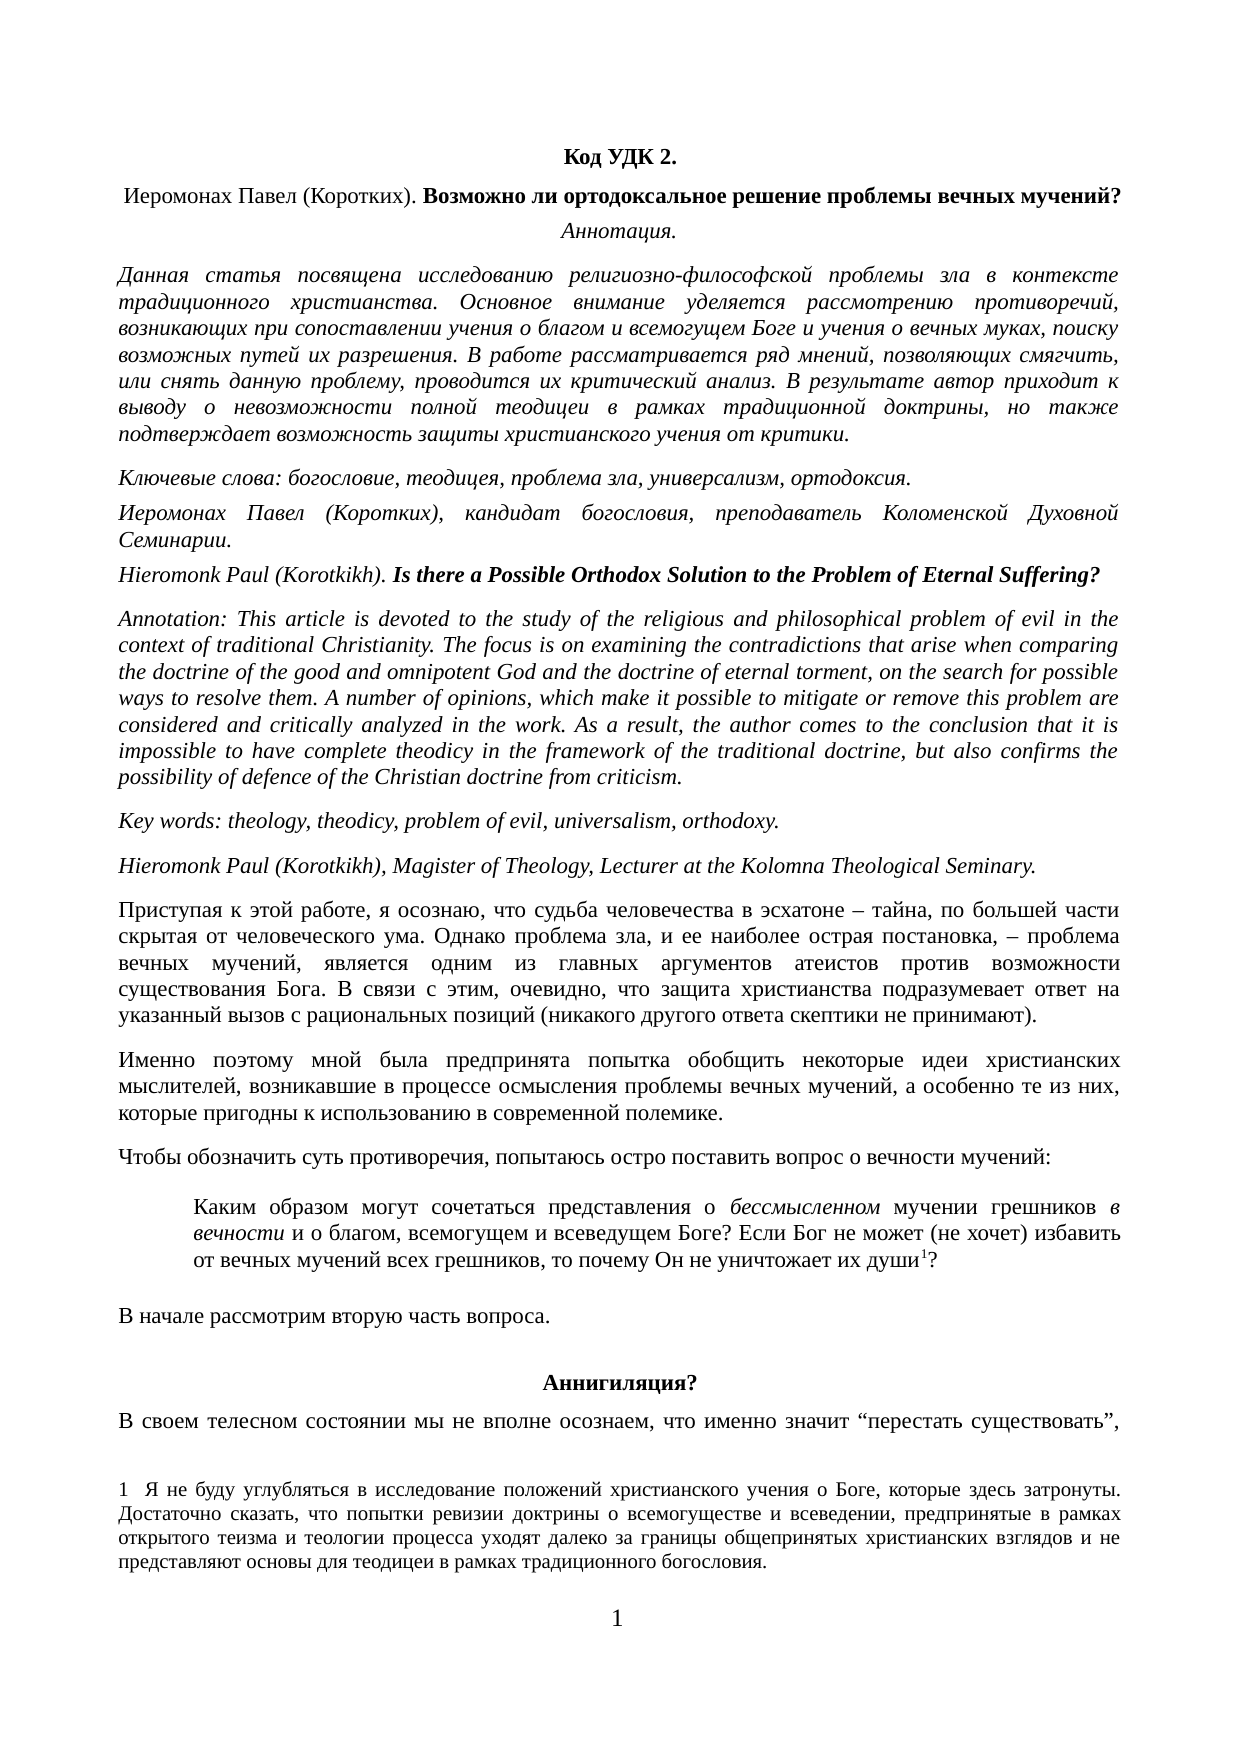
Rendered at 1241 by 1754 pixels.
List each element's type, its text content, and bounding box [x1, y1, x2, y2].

text Ключевые слова: богословие, теодицея, проблема зла, универсализм, ортодоксия. [118, 464, 1122, 490]
text Данная статья посвящена исследованию религиозно-философской проблемы зла в контексте традиционного христианства. Основное внимание уделяется рассмотрению противоречий, возникающих при сопоставлении учения о благом и всемогущем Боге и учения о вечных муках, поиску возможных путей их разрешения. В работе рассматривается ряд мнений, позволяющих смягчить, или снять данную проблему, проводится их критический анализ. В результате автор приходит к выводу о невозможности полной теодицеи в рамках традиционной доктрины, но также подтверждает возможность защиты христианского учения от критики. [118, 262, 1122, 446]
text Аннотация. [118, 217, 1122, 244]
subtitle Аннигиляция? [118, 1368, 1122, 1395]
text Key words: theology, theodicy, problem of evil, universalism, orthodoxy. [118, 808, 1122, 834]
subtitle Код УДК 2. [118, 143, 1122, 169]
text Приступая к этой работе, я осознаю, что судьба человечества в эсхатоне – тайна, по большей части скрытая от человеческого ума. Однако проблема зла, и ее наиболее острая постановка, – проблема вечных мучений, является одним из главных аргументов атеистов против возможности существования Бога. В связи с этим, очевидно, что защита христианства подразумевает ответ на указанный вызов с рациональных позиций (никакого другого ответа скептики не принимают). [118, 896, 1122, 1028]
text Каким образом могут сочетаться представления о бессмысленном мучении грешников в вечности и о благом, всемогущем и всеведущем Боге? Если Бог не может (не хочет) избавить от вечных мучений всех грешников, то почему Он не уничтожает их души? [193, 1193, 1122, 1272]
text Иеромонах Павел (Коротких), кандидат богословия, преподаватель Коломенской Духовной Семинарии. [118, 499, 1122, 552]
text Чтобы обозначить суть противоречия, попытаюсь остро поставить вопрос о вечности мучений: [118, 1143, 1122, 1169]
text Hieromonk Paul (Korotkikh). Is there a Possible Orthodox Solution to the Problem of Eternal Suffering? [118, 561, 1122, 587]
text Annotation: This article is devoted to the study of the religious and philosophical problem of evil in the context of traditional Christianity. The focus is on examining the contradictions that arise when comparing the doctrine of the good and omnipotent God and the doctrine of eternal torment, on the search for possible ways to resolve them. A number of opinions, which make it possible to mitigate or remove this problem are considered and critically analyzed in the work. As a result, the author comes to the conclusion that it is impossible to have complete theodicy in the framework of the traditional doctrine, but also confirms the possibility of defence of the Christian doctrine from criticism. [118, 605, 1122, 790]
text Hieromonk Paul (Korotkikh), Magister of Theology, Lecturer at the Kolomna Theological Seminary. [118, 852, 1122, 878]
text Я не буду углубляться в исследование положений христианского учения о Боге, которые здесь затронуты. Достаточно сказать, что попытки ревизии доктрины о всемогуществе и всеведении, предпринятые в рамках открытого теизма и теологии процесса уходят далеко за границы общепринятых христианских взглядов и не представляют основы для теодицеи в рамках традиционного богословия. [118, 1477, 1122, 1573]
text В своем телесном состоянии мы не вполне осознаем, что именно значит “перестать существовать”, [118, 1407, 1122, 1434]
text Иеромонах Павел (Коротких). Возможно ли ортодоксальное решение проблемы вечных мучений? [118, 182, 1122, 208]
text В начале рассмотрим вторую часть вопроса. [118, 1302, 1122, 1328]
text Именно поэтому мной была предпринята попытка обобщить некоторые идеи христианских мыслителей, возникавшие в процессе осмысления проблемы вечных мучений, а особенно те из них, которые пригодны к использованию в современной полемике. [118, 1046, 1122, 1125]
